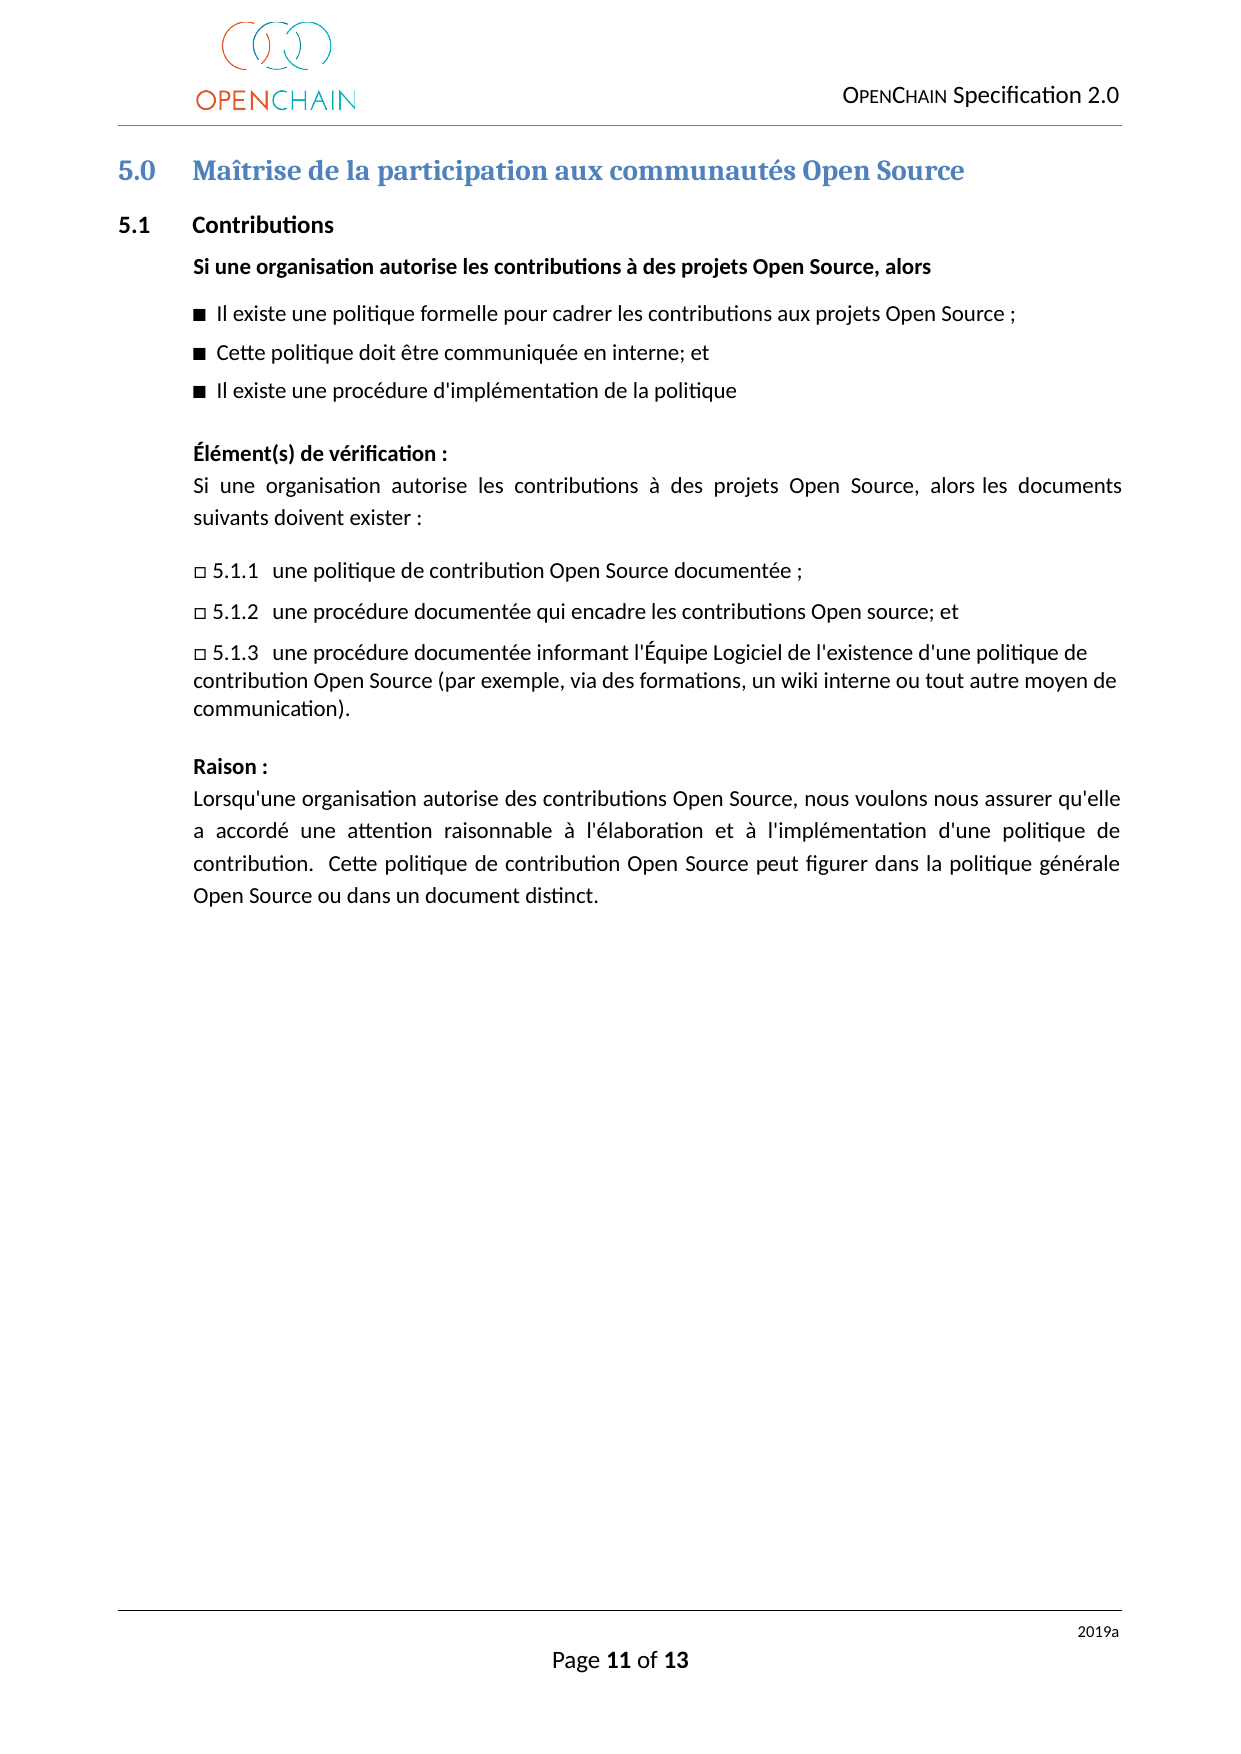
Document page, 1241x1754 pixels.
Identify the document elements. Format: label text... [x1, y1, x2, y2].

text Lorsqu'une organisation autorise des contributions Open Source, nous voulons nous assurer qu'elle a accordé une attention raisonnable à l'élaboration et à l'implémentation d'une politique de contribution. Cette politique de contribution Open Source peut figurer dans la politique générale Open Source ou dans un document distinct. [193, 784, 1122, 909]
subtitle une politique de contribution Open Source documentée ; [193, 556, 1122, 584]
picture [196, 22, 355, 111]
list Il existe une procédure d'implémentation de la politique [193, 376, 1122, 404]
title Raison : [193, 752, 1122, 780]
title Élément(s) de vérification : [193, 439, 1122, 467]
text Si une organisation autorise les contributions à des projets Open Source, alors les documents suivants doivent exister : [193, 471, 1122, 531]
subtitle une procédure documentée informant l'Équipe Logiciel de l'existence d'une politique de contribution Open Source (par exemple, via des formations, un wiki interne ou tout autre moyen de communication). [193, 638, 1122, 722]
subtitle une procédure documentée qui encadre les contributions Open source; et [193, 597, 1122, 625]
list Il existe une politique formelle pour cadrer les contributions aux projets Open Source ; [193, 299, 1122, 327]
subtitle Contributions [118, 209, 1122, 240]
text Si une organisation autorise les contributions à des projets Open Source, alors [193, 252, 1122, 280]
subtitle Maîtrise de la participation aux communautés Open Source [118, 154, 1122, 188]
list Cette politique doit être communiquée en interne; et [193, 338, 1122, 366]
